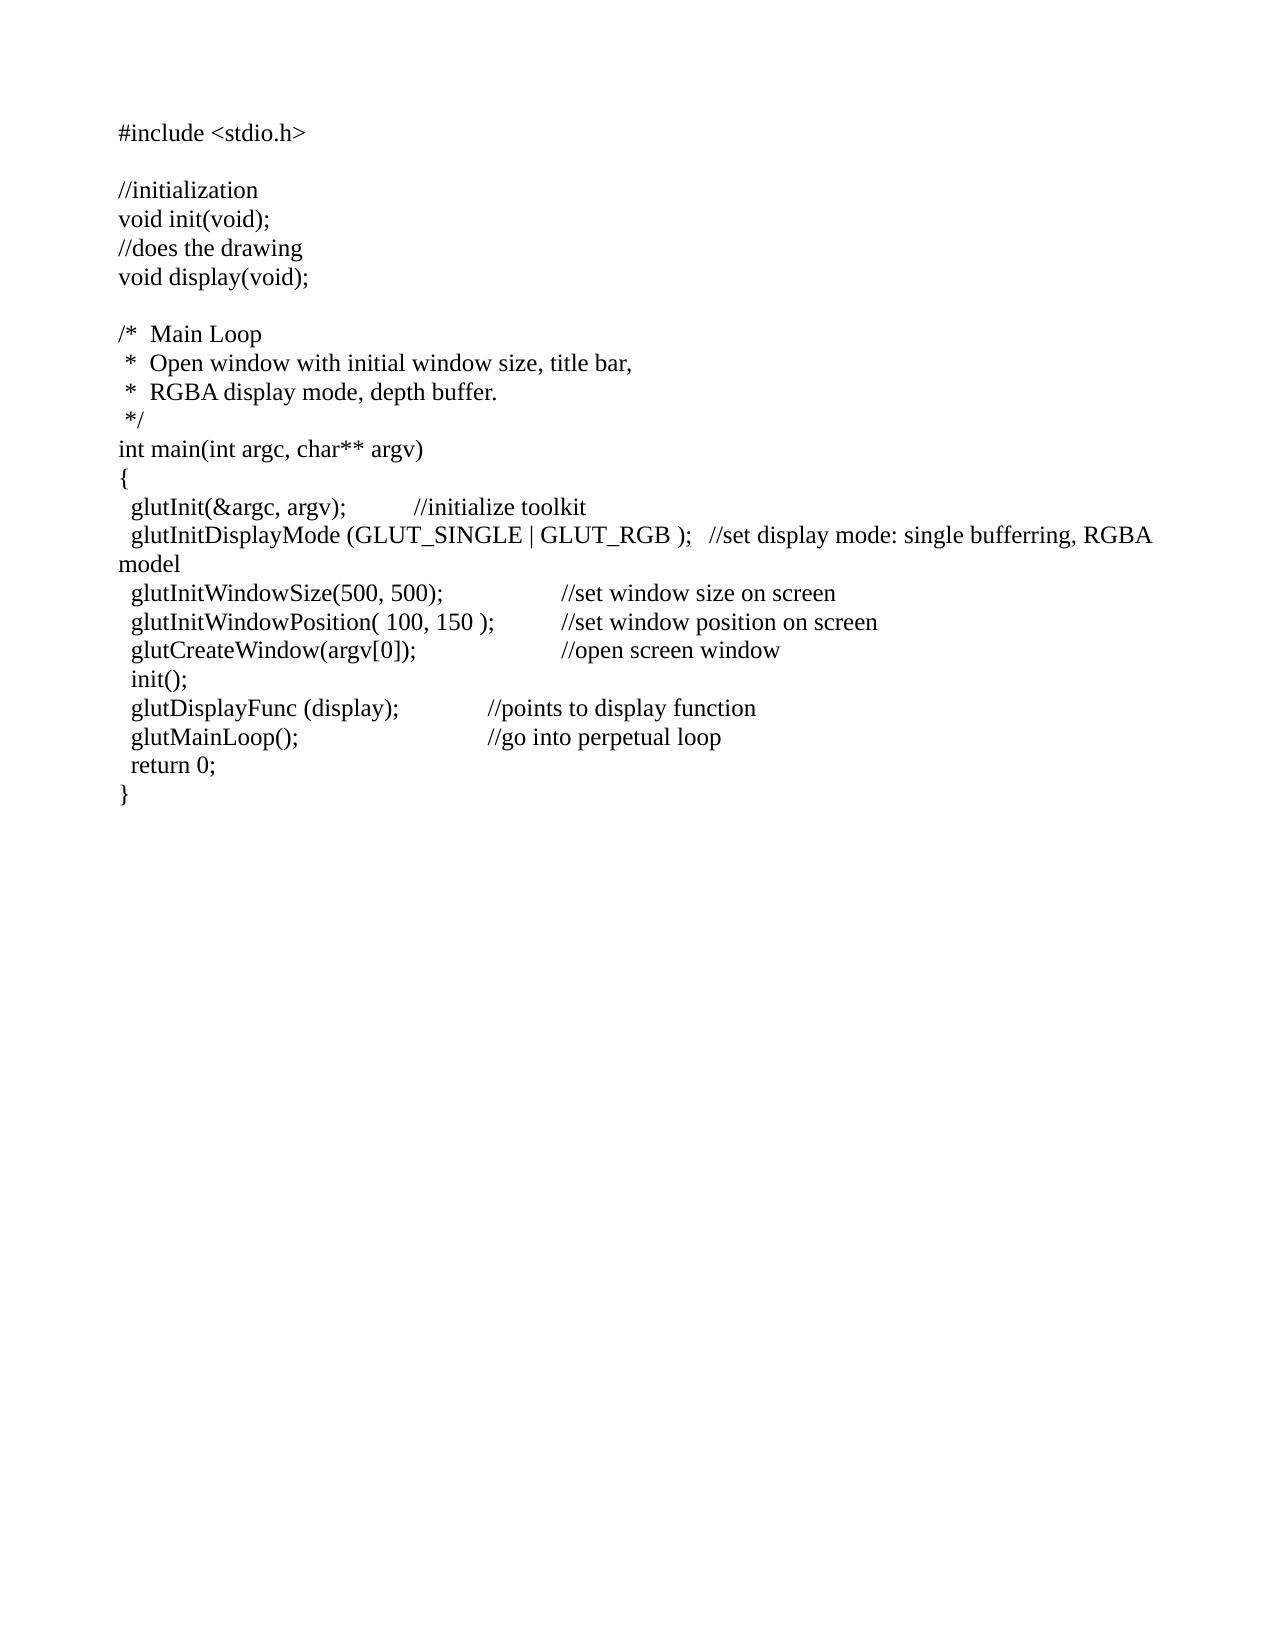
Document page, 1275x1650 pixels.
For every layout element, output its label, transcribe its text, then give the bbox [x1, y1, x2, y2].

text void init(void); [118, 204, 1157, 233]
text * Open window with initial window size, title bar, [118, 348, 1157, 377]
text glutInitDisplayMode (GLUT_SINGLE | GLUT_RGB ); //set display mode: single bufferring, RGBA model [118, 521, 1157, 578]
text int main(int argc, char** argv) [118, 434, 1157, 463]
text glutCreateWindow(argv[0]); //open screen window [118, 636, 1157, 664]
text glutMainLoop(); //go into perpetual loop [118, 722, 1157, 751]
text init(); [118, 664, 1157, 693]
text //initialization [118, 176, 1157, 204]
text */ [118, 406, 1157, 434]
text //does the drawing [118, 233, 1157, 262]
text return 0; [118, 751, 1157, 779]
text * RGBA display mode, depth buffer. [118, 377, 1157, 406]
text glutInitWindowSize(500, 500); //set window size on screen [118, 578, 1157, 607]
text /* Main Loop [118, 319, 1157, 348]
text glutInit(&argc, argv); //initialize toolkit [118, 492, 1157, 521]
text #include <stdio.h> [118, 118, 1157, 147]
text } [118, 779, 1157, 808]
text glutInitWindowPosition( 100, 150 ); //set window position on screen [118, 607, 1157, 636]
text void display(void); [118, 262, 1157, 291]
text { [118, 463, 1157, 492]
text glutDisplayFunc (display); //points to display function [118, 693, 1157, 722]
